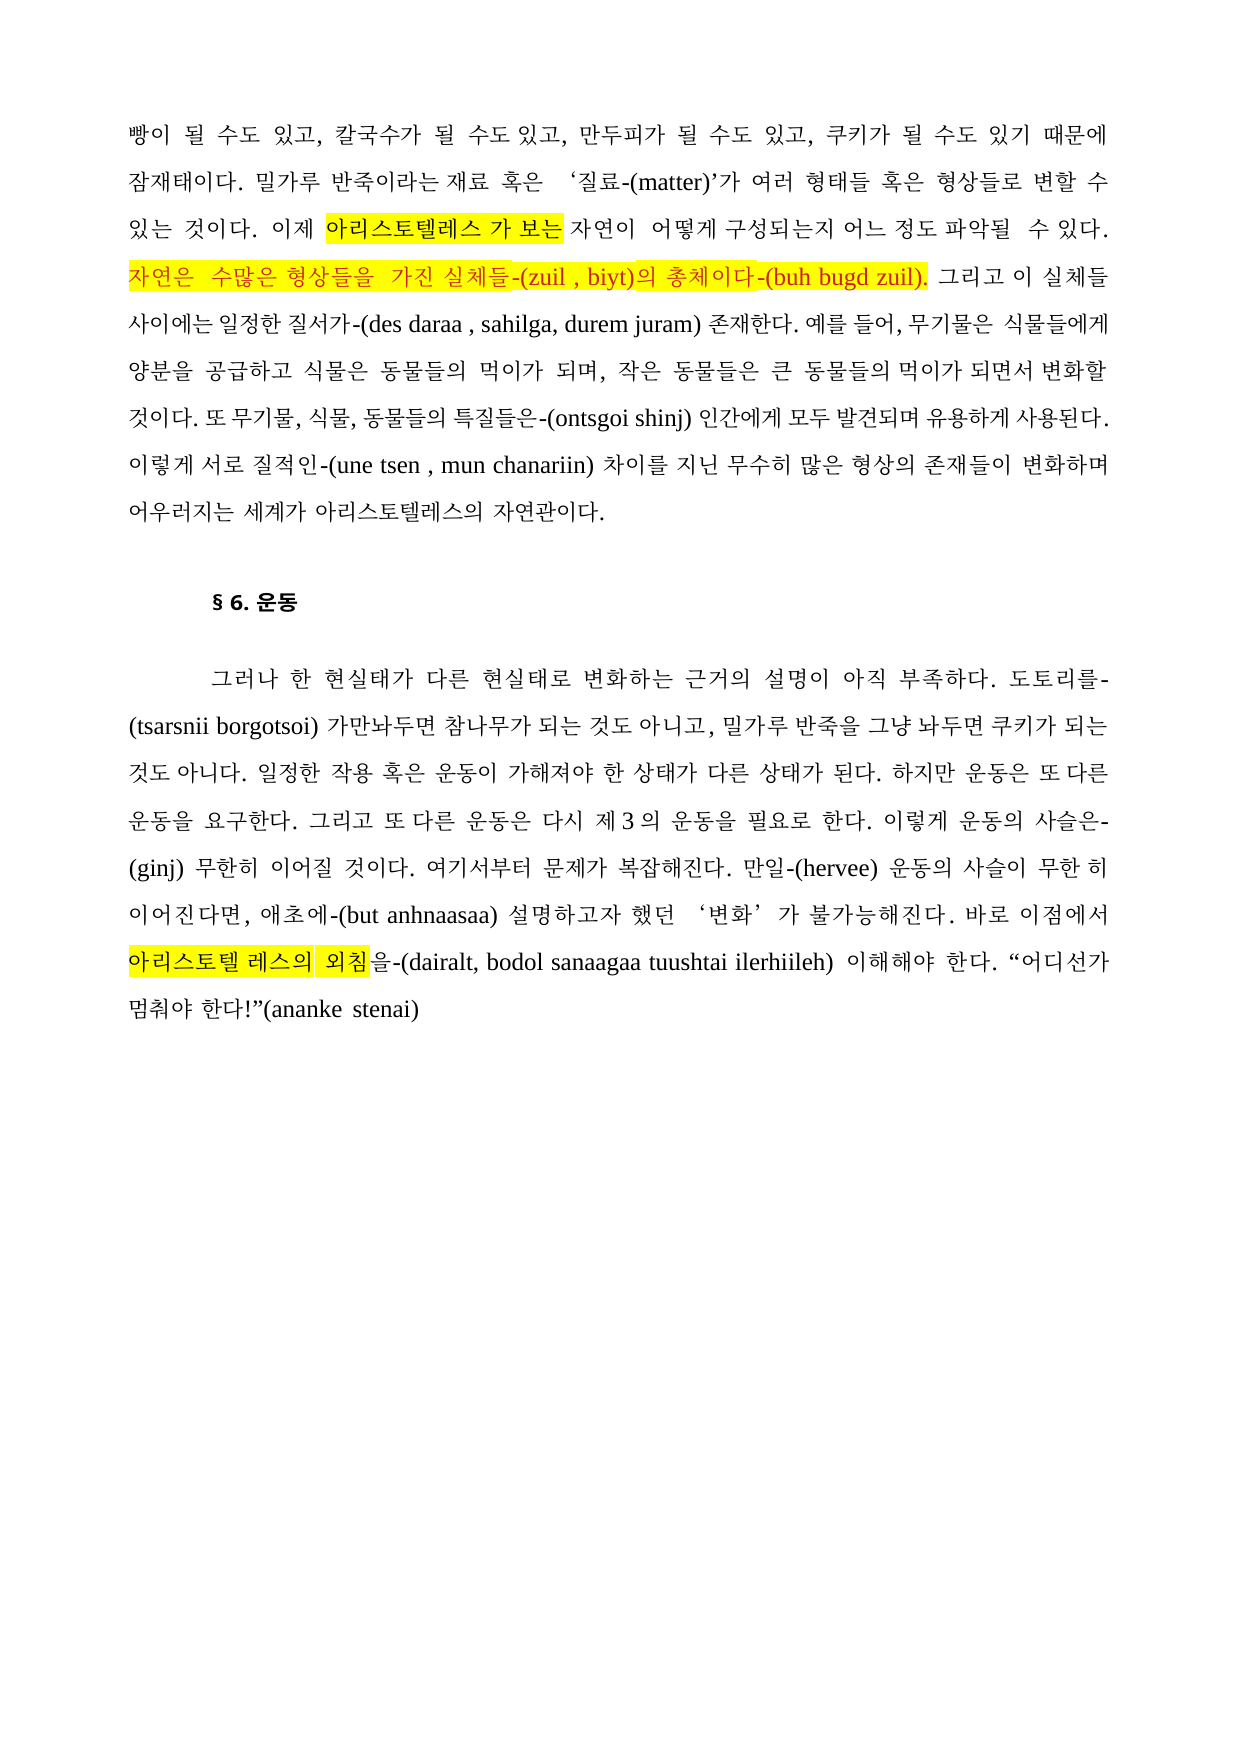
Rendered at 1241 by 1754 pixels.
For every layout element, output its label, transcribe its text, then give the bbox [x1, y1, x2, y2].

subtitle § 6. 운동 [212, 586, 1122, 617]
text 빵이 될 수도 있고, 칼국수가 될 수도 있고, 만두피가 될 수도 있고, 쿠키가 될 수도 있기 때문에 잠재태이다. 밀가루 반죽이라는 재료 혹은 ‘질료-(matter)’가 여러 형태들 혹은 형상들로 변할 수 있는 것이다. 이제 아리스토텔레스 가 보는 자연이 어떻게 구성되는지 어느 정도 파악될 수 있다. 자연은 수많은 형상들을 가진 실체들-(zuil , biyt)의 총체이다-(buh bugd zuil). 그리고 이 실체들 사이에는 일정한 질서가-(des daraa , sahilga, durem juram) 존재한다. 예를 들어, 무기물은 식물들에게 양분을 공급하고 식물은 동물들의 먹이가 되며, 작은 동물들은 큰 동물들의 먹이가 되면서 변화할 것이다. 또 무기물, 식물, 동물들의 특질들은-(ontsgoi shinj) 인간에게 모두 발견되며 유용하게 사용된다. 이렇게 서로 질적인-(une tsen , mun chanariin) 차이를 지닌 무수히 많은 형상의 존재들이 변화하며 어우러지는 세계가 아리스토텔레스의 자연관이다. [128, 118, 1110, 527]
text 그러나 한 현실태가 다른 현실태로 변화하는 근거의 설명이 아직 부족하다. 도토리를-(tsarsnii borgotsoi) 가만놔두면 참나무가 되는 것도 아니고, 밀가루 반죽을 그냥 놔두면 쿠키가 되는 것도 아니다. 일정한 작용 혹은 운동이 가해져야 한 상태가 다른 상태가 된다. 하지만 운동은 또 다른 운동을 요구한다. 그리고 또 다른 운동은 다시 제3의 운동을 필요로 한다. 이렇게 운동의 사슬은-(ginj) 무한히 이어질 것이다. 여기서부터 문제가 복잡해진다. 만일-(hervee) 운동의 사슬이 무한 히 이어진다면, 애초에-(but anhnaasaa) 설명하고자 했던 ‘변화’가 불가능해진다. 바로 이점에서 아리스토텔 레스의 외침을-(dairalt, bodol sanaagaa tuushtai ilerhiileh) 이해해야 한다. “어디선가 멈춰야 한다!”(ananke stenai) [128, 662, 1110, 1024]
